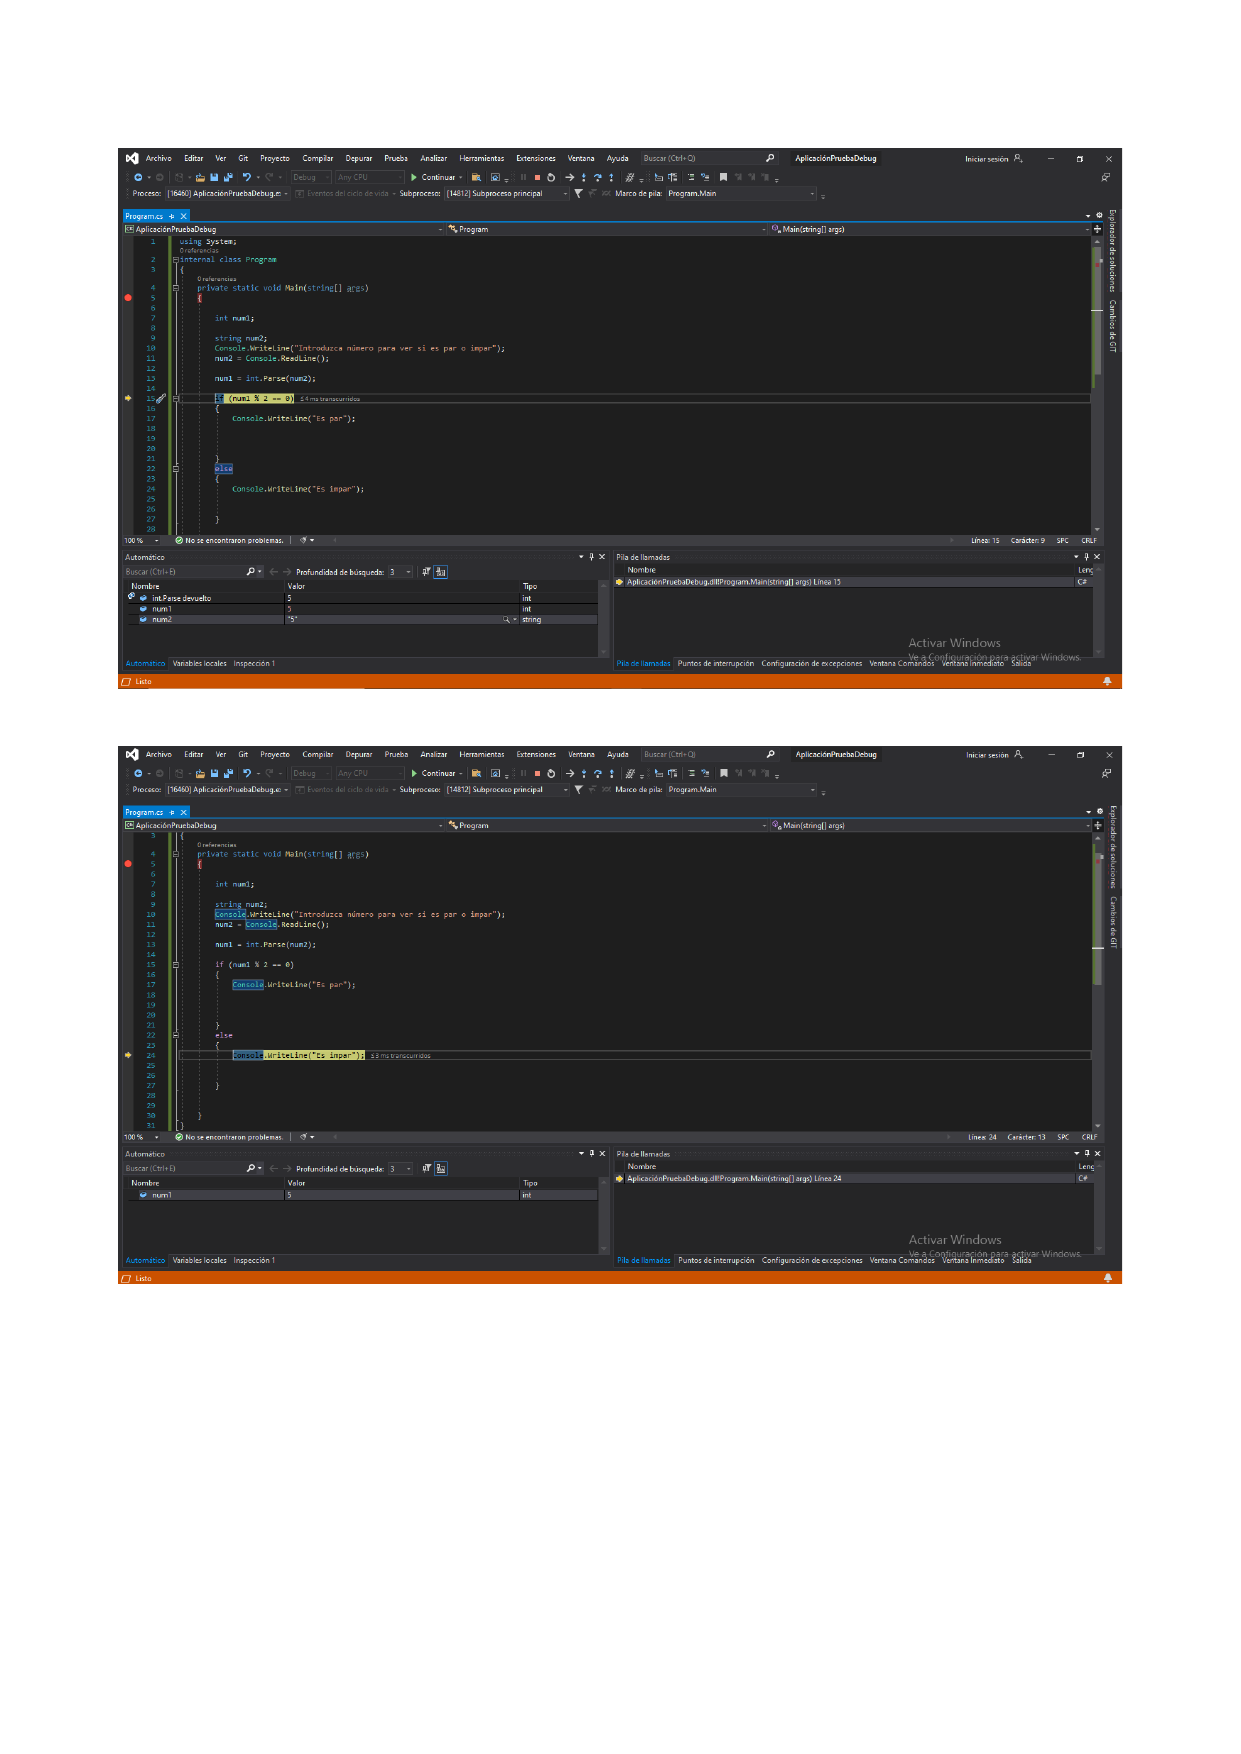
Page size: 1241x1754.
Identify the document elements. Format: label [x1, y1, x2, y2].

picture [118, 148, 1123, 689]
picture [118, 746, 1123, 1284]
